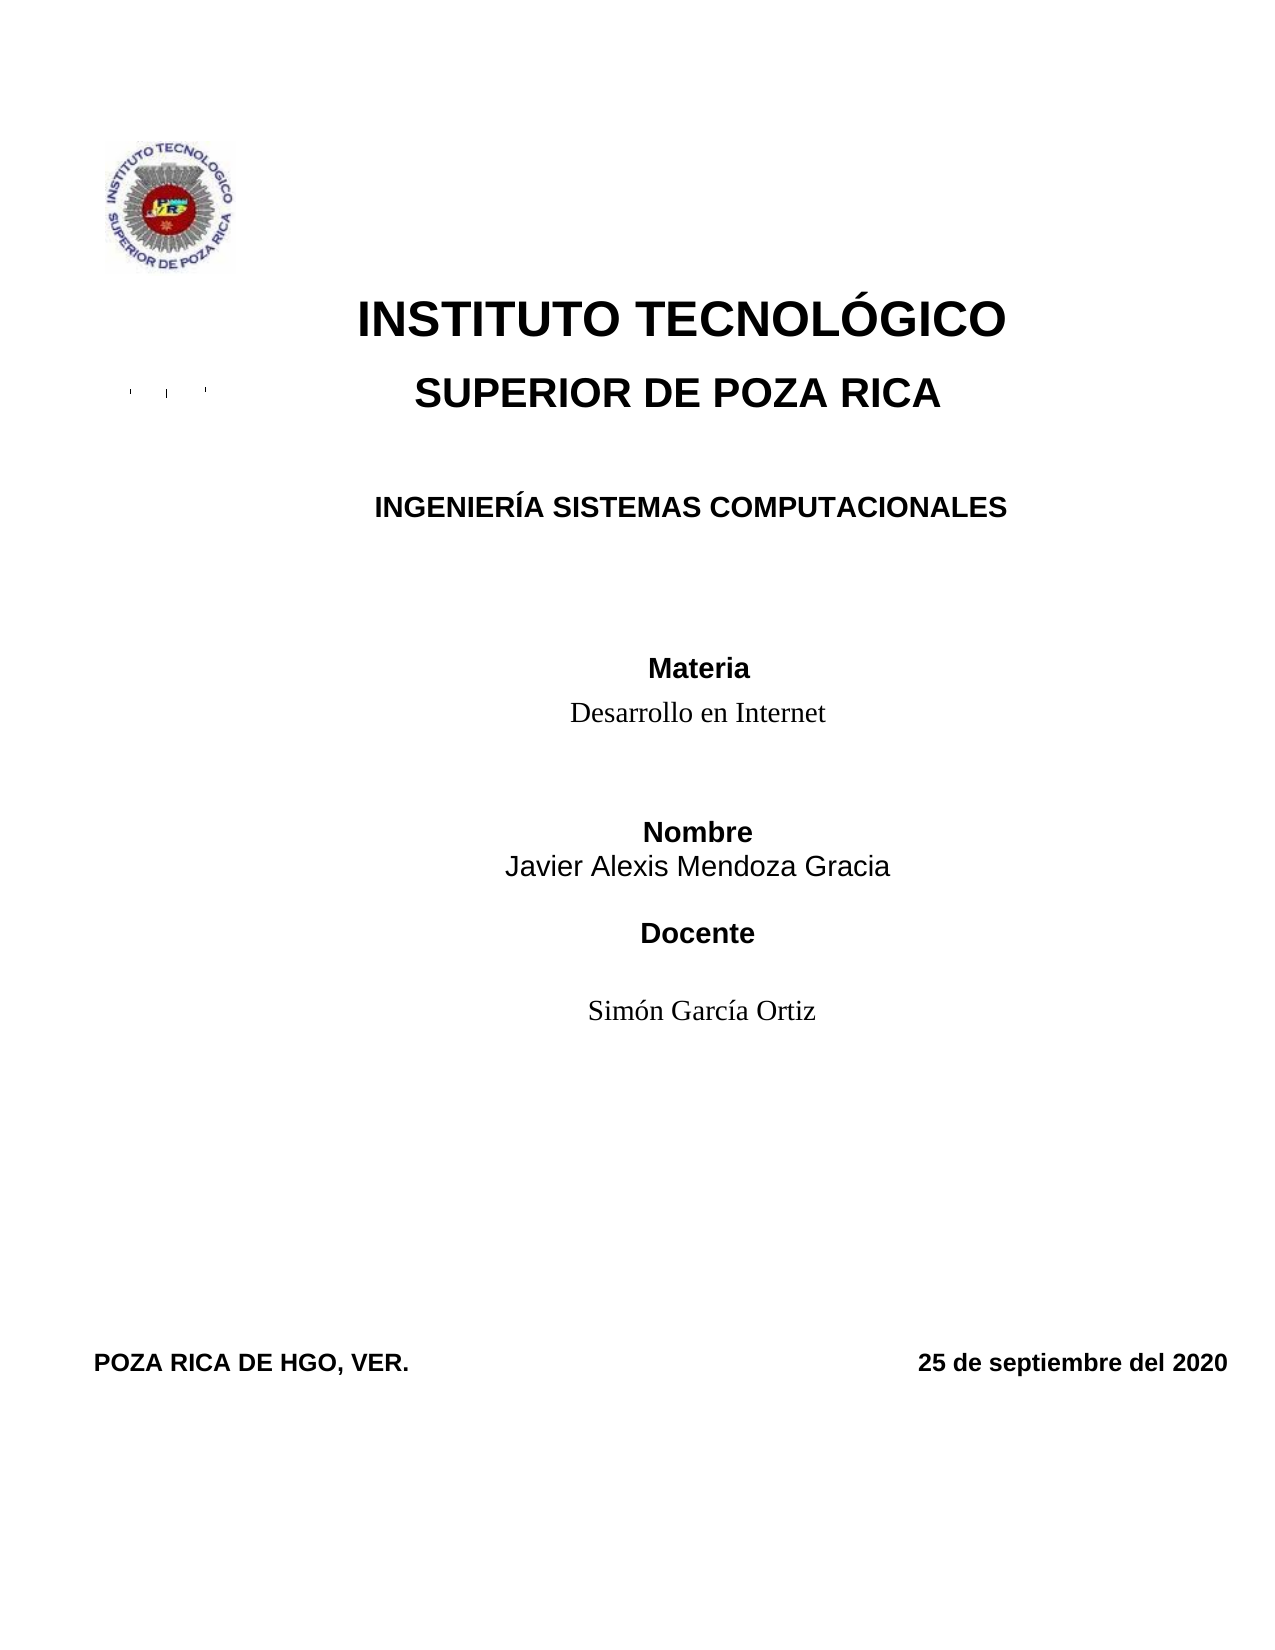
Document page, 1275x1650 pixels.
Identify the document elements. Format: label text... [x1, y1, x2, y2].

text INGENIERÍA SISTEMAS COMPUTACIONALES [355, 491, 1027, 524]
text Javier Alexis Mendoza Gracia [355, 849, 1040, 882]
text Simón García Ortiz [355, 993, 1048, 1027]
subtitle POZA RICA DE HGO, VER. 25 de septiembre del 2020 [94, 1348, 1239, 1376]
picture [105, 141, 236, 276]
text Materia [355, 651, 1042, 685]
text Docente [355, 916, 1040, 949]
text Nombre [355, 815, 1040, 849]
text INSTITUTO TECNOLÓGICO [355, 289, 1010, 347]
text SUPERIOR DE POZA RICA [346, 368, 1010, 416]
text Desarrollo en Internet [355, 695, 1040, 729]
